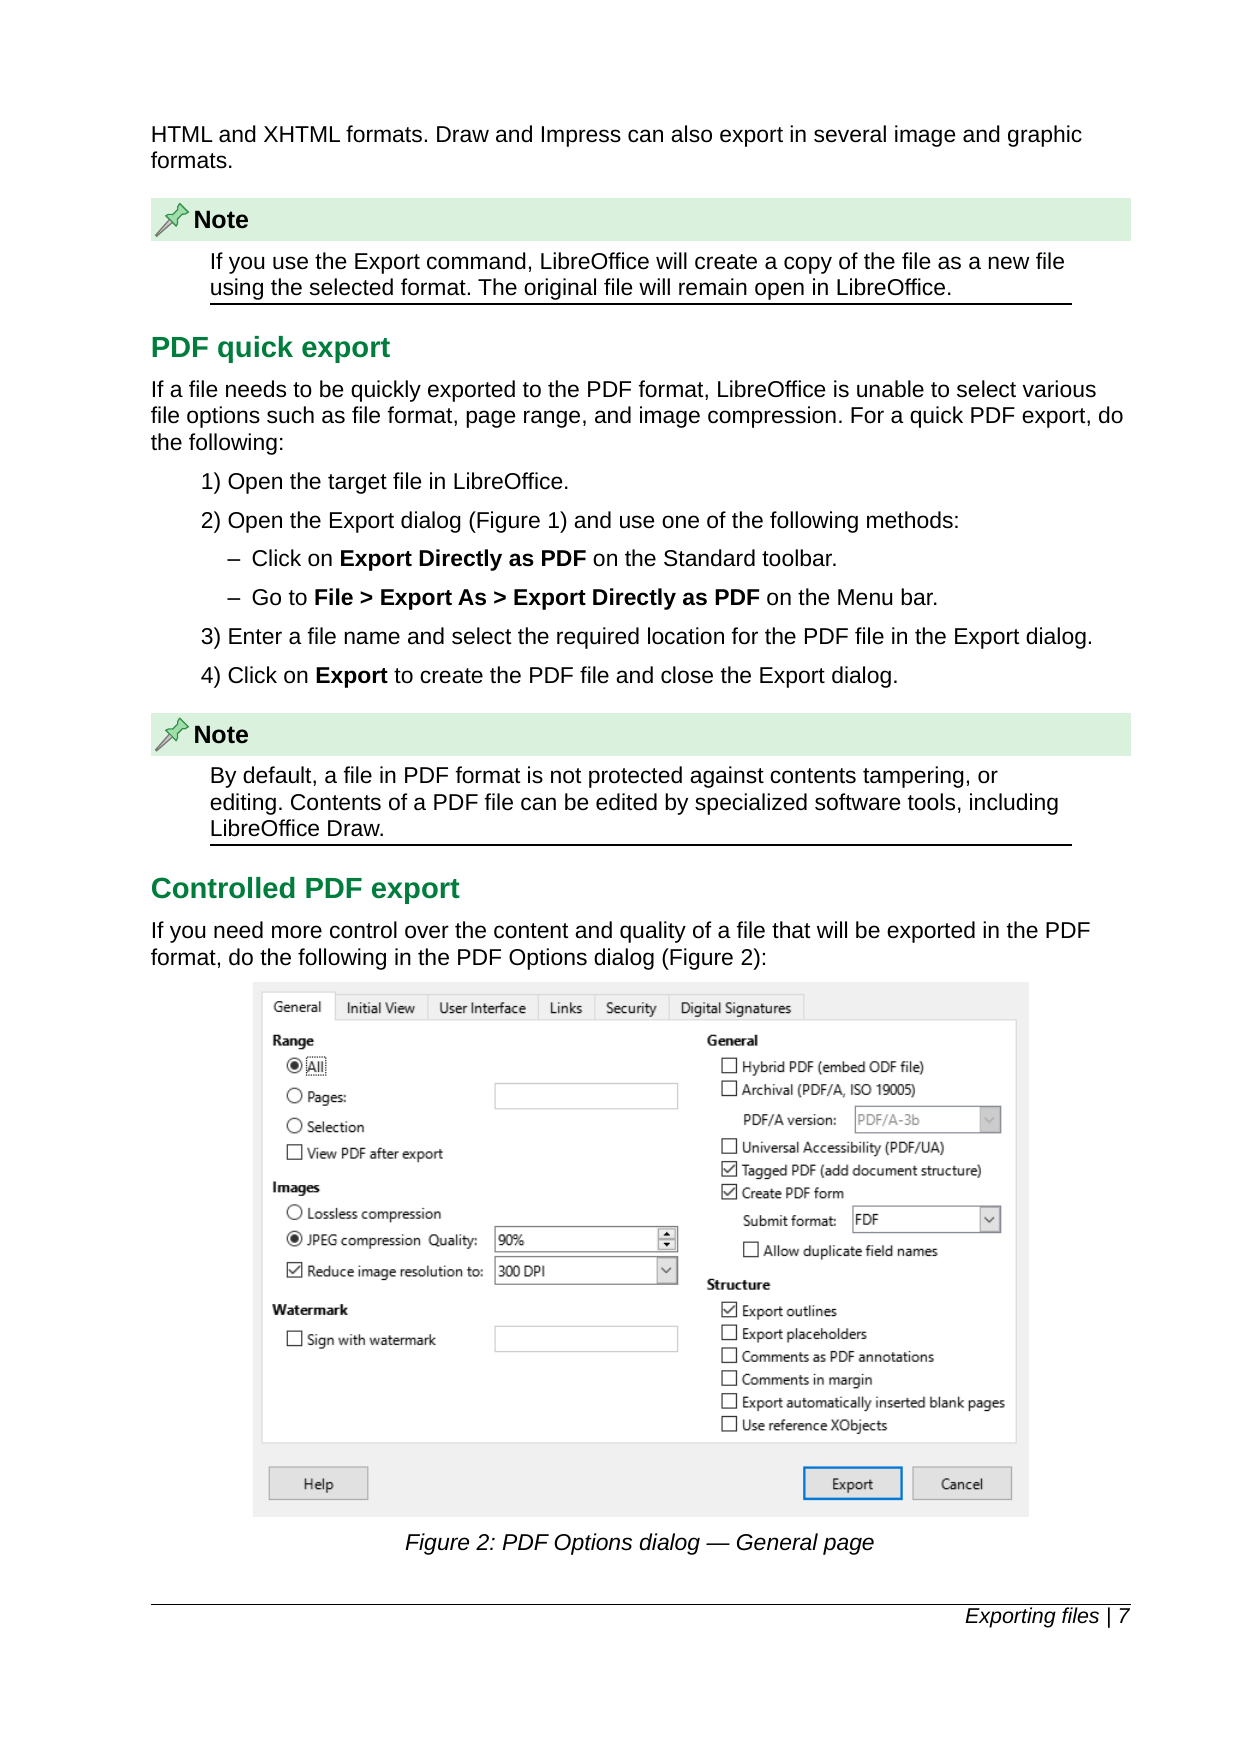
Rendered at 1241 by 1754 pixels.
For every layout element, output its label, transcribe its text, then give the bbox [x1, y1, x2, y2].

subtitle PDF quick export [151, 330, 1131, 364]
picture [252, 982, 1029, 1517]
subtitle Note [151, 198, 1131, 241]
list Open the Export dialog (Figure 1) and use one of the following methods: [227, 507, 1131, 533]
list Open the target file in LibreOffice. [227, 468, 1131, 494]
text If you use the Export command, LibreOffice will create a copy of the file as a new file using the selected format. The original file will remain open in LibreOffice. [209, 248, 1072, 305]
list Go to File > Export As > Export Directly as PDF on the Menu bar. [227, 584, 1131, 611]
list Click on Export to create the PDF file and close the Export dialog. [227, 662, 1131, 688]
list If you need more control over the content and quality of a file that will be exported in the PDF format, do the following in the PDF Options dialog (Figure 2): [151, 917, 1131, 970]
subtitle Controlled PDF export [151, 871, 1131, 905]
text HTML and XHTML formats. Draw and Impress can also export in several image and graphic formats. [151, 121, 1131, 174]
list If a file needs to be quickly exported to the PDF format, LibreOffice is unable to select various file options such as file format, page range, and image compression. For a quick PDF export, do the following: [151, 376, 1131, 455]
list Click on Export Directly as PDF on the Standard toolbar. [227, 545, 1131, 572]
list Enter a file name and select the required location for the PDF file in the Export dialog. [227, 623, 1131, 649]
subtitle Note [151, 713, 1131, 756]
text Figure 2: PDF Options dialog — General page [253, 1528, 1029, 1555]
text By default, a file in PDF format is not protected against contents tampering, or editing. Contents of a PDF file can be edited by specialized software tools, including LibreOffice Draw. [209, 762, 1072, 846]
